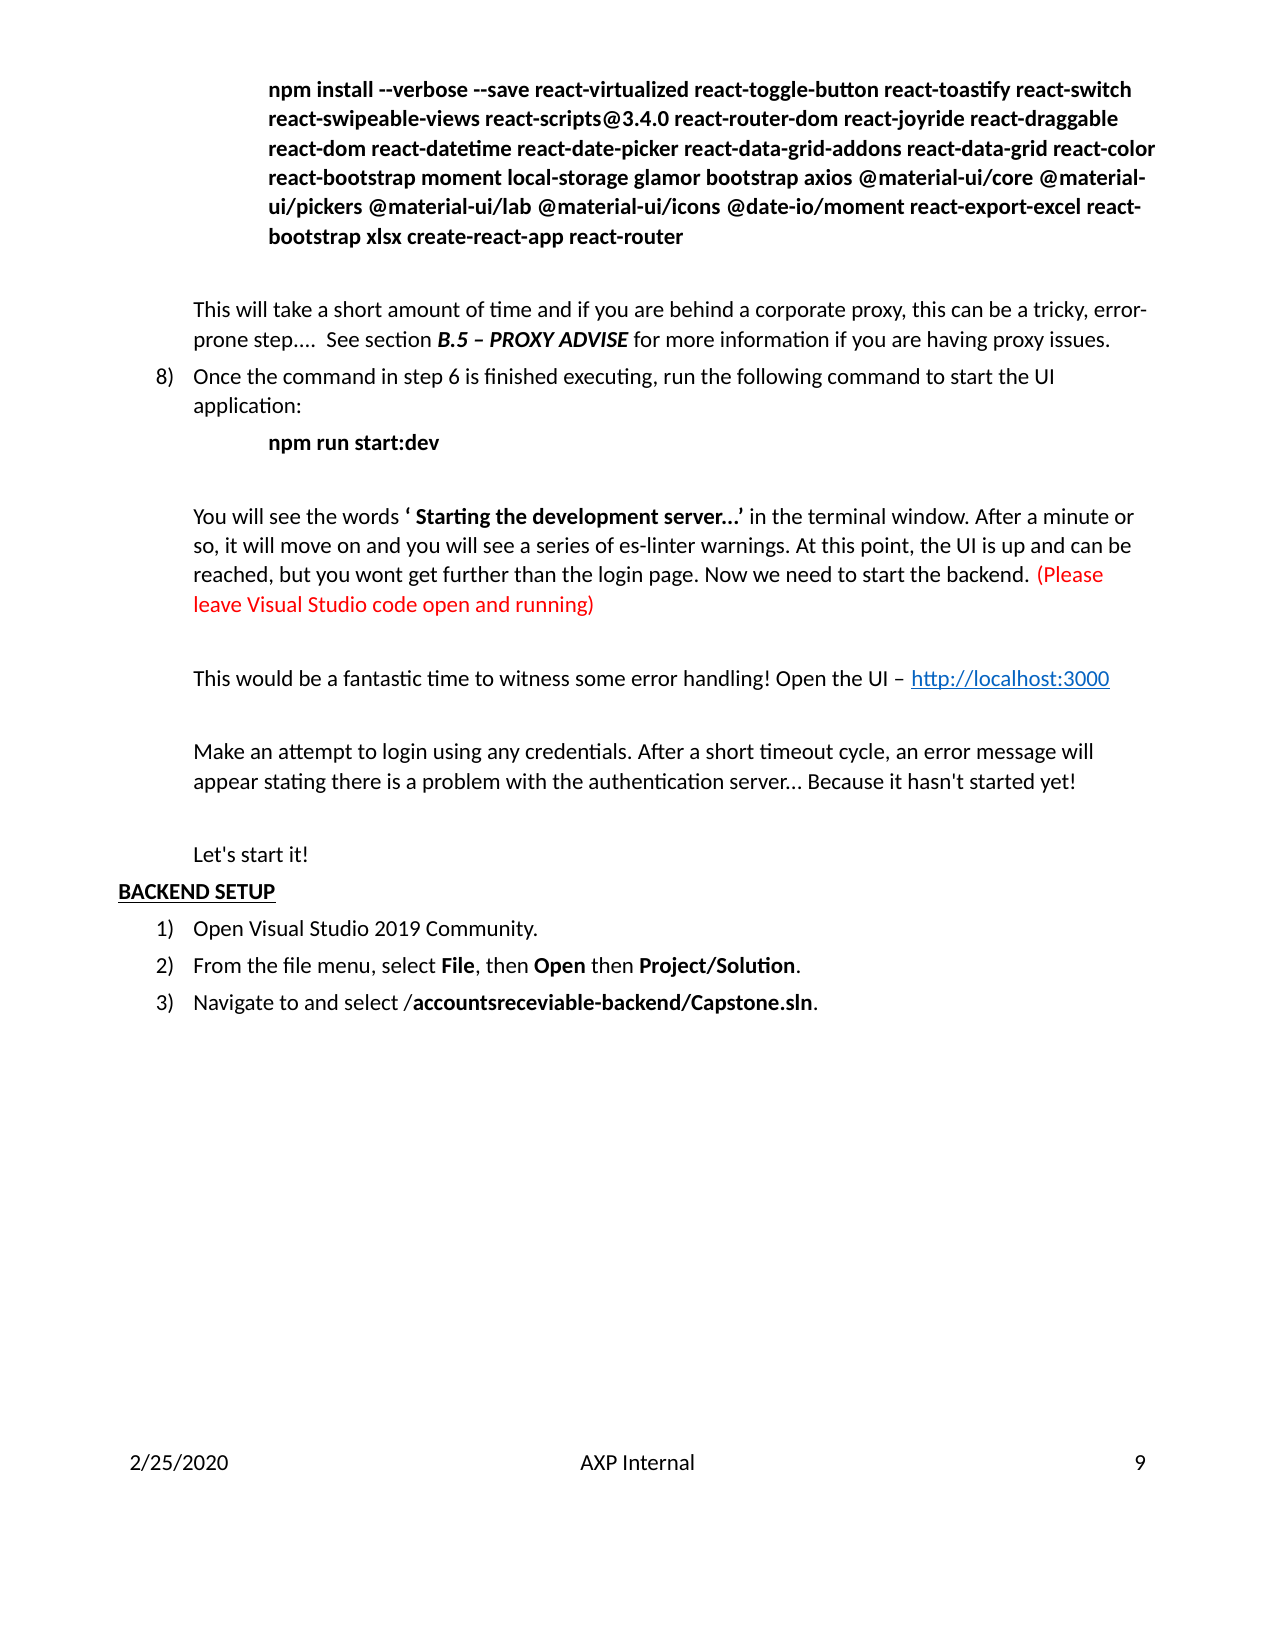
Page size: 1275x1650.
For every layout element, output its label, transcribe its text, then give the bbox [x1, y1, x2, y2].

text Make an attempt to login using any credentials. After a short timeout cycle, an error message will appear stating there is a problem with the authentication server... Because it hasn't started yet! [193, 737, 1157, 795]
text You will see the words ‘ Starting the development server...’ in the terminal window. After a minute or so, it will move on and you will see a series of es-linter warnings. At this point, the UI is up and can be reached, but you wont get further than the login page. Now we need to start the backend. (Please leave Visual Studio code open and running) [193, 502, 1157, 618]
list Open Visual Studio 2019 Community. [156, 914, 1157, 942]
list From the file menu, select File, then Open then Project/Solution. [156, 951, 1157, 979]
text npm run start:dev [193, 428, 1157, 456]
text BACKEND SETUP [118, 877, 1157, 906]
text This will take a short amount of time and if you are behind a corporate proxy, this can be a tricky, error-prone step.... See section B.5 – PROXY ADVISE for more information if you are having proxy issues. [193, 296, 1157, 353]
list Navigate to and select /accountsreceviable-backend/Capstone.sln. [156, 988, 1157, 1016]
text Let's start it! [193, 841, 1157, 869]
text npm install --verbose --save react-virtualized react-toggle-button react-toastify react-switch react-swipeable-views react-scripts@3.4.0 react-router-dom react-joyride react-draggable react-dom react-datetime react-date-picker react-data-grid-addons react-data-grid react-color react-bootstrap moment local-storage glamor bootstrap axios @material-ui/core @material-ui/pickers @material-ui/lab @material-ui/icons @date-io/moment react-export-excel react-bootstrap xlsx create-react-app react-router [268, 75, 1157, 250]
text This would be a fantastic time to witness some error handling! Open the UI – http://localhost:3000 [193, 664, 1157, 692]
list Once the command in step 6 is finished executing, run the following command to start the UI application: [156, 362, 1157, 419]
